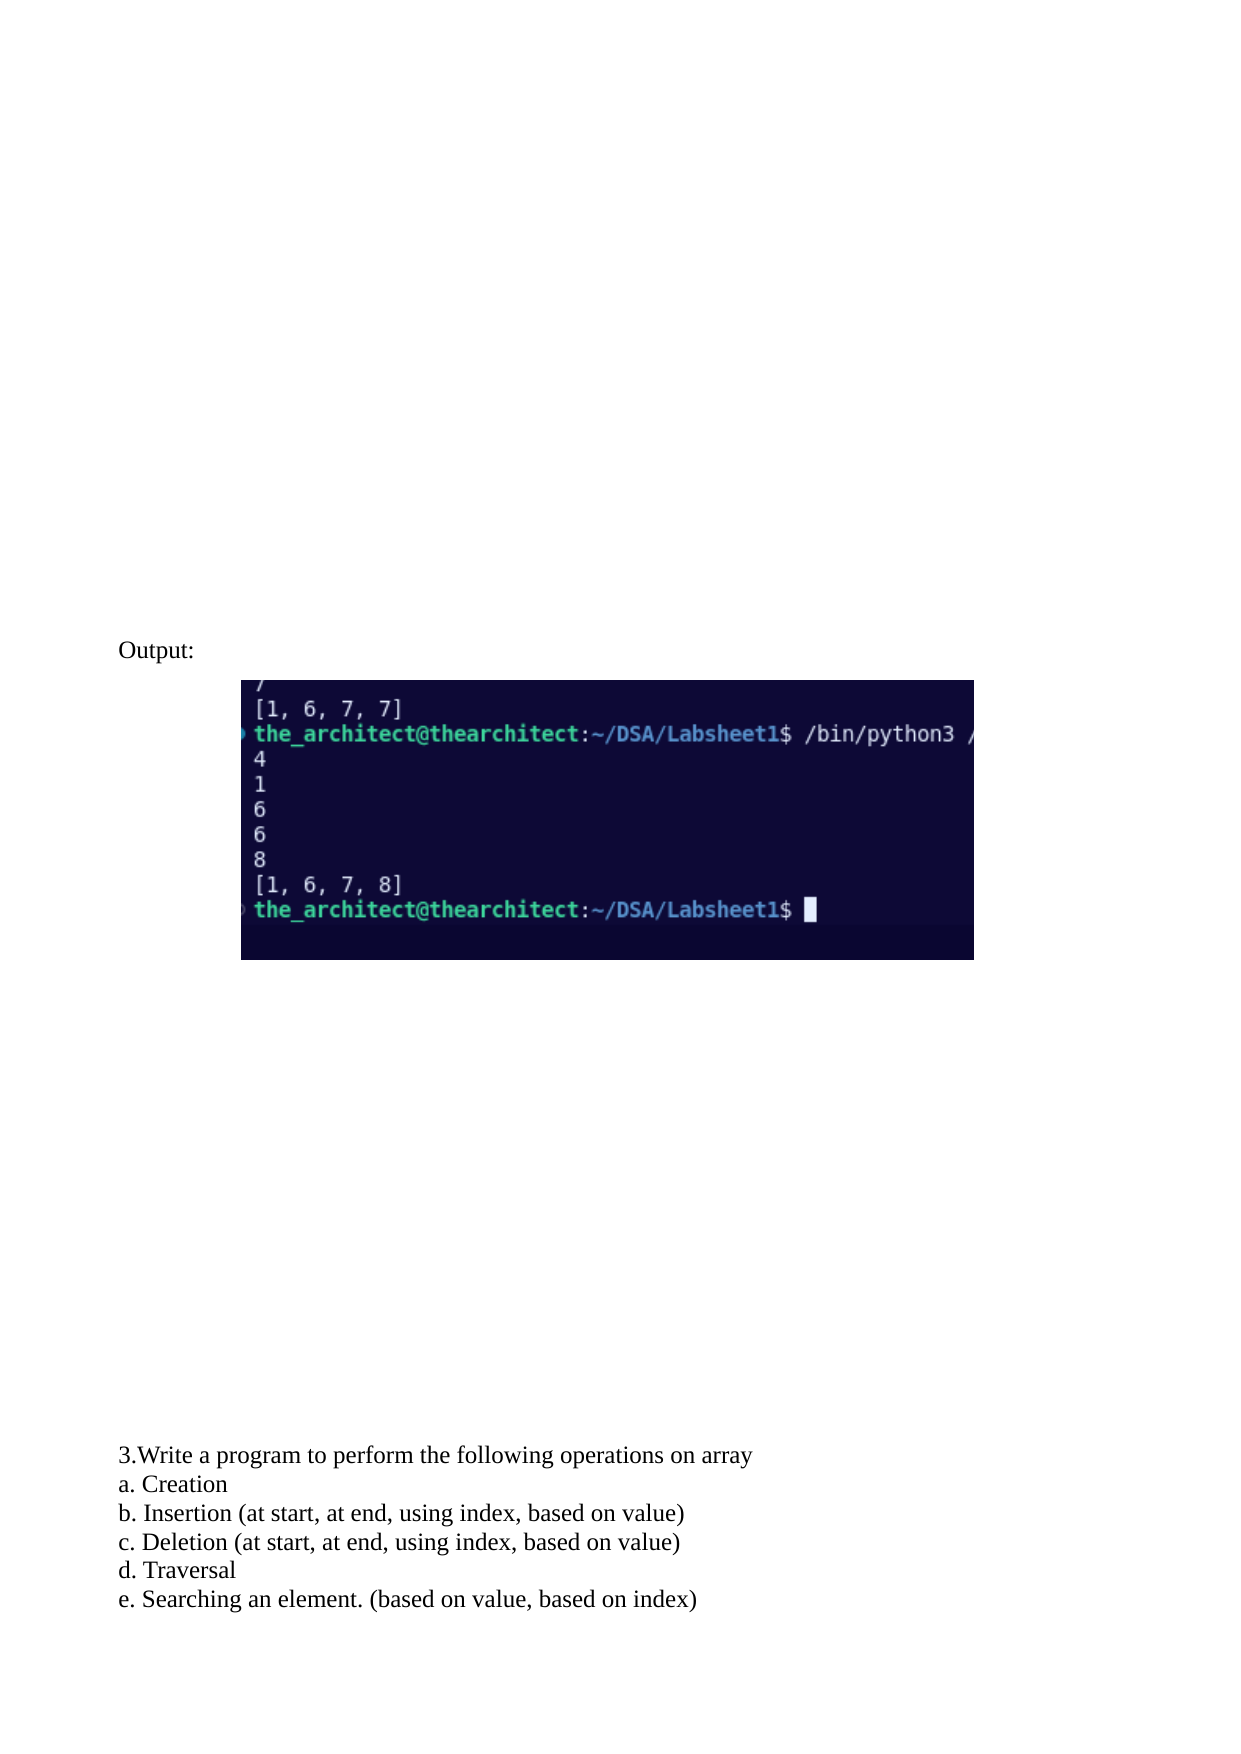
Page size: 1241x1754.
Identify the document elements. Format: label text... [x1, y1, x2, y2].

picture [241, 680, 974, 960]
text Output: [118, 636, 1122, 664]
text c. Deletion (at start, at end, using index, based on value) [118, 1527, 1122, 1556]
text d. Traversal [118, 1556, 1122, 1584]
text b. Insertion (at start, at end, using index, based on value) [118, 1498, 1122, 1527]
text e. Searching an element. (based on value, based on index) [118, 1584, 1122, 1613]
text 3.Write a program to perform the following operations on array [118, 1441, 1122, 1469]
text a. Creation [118, 1469, 1122, 1498]
